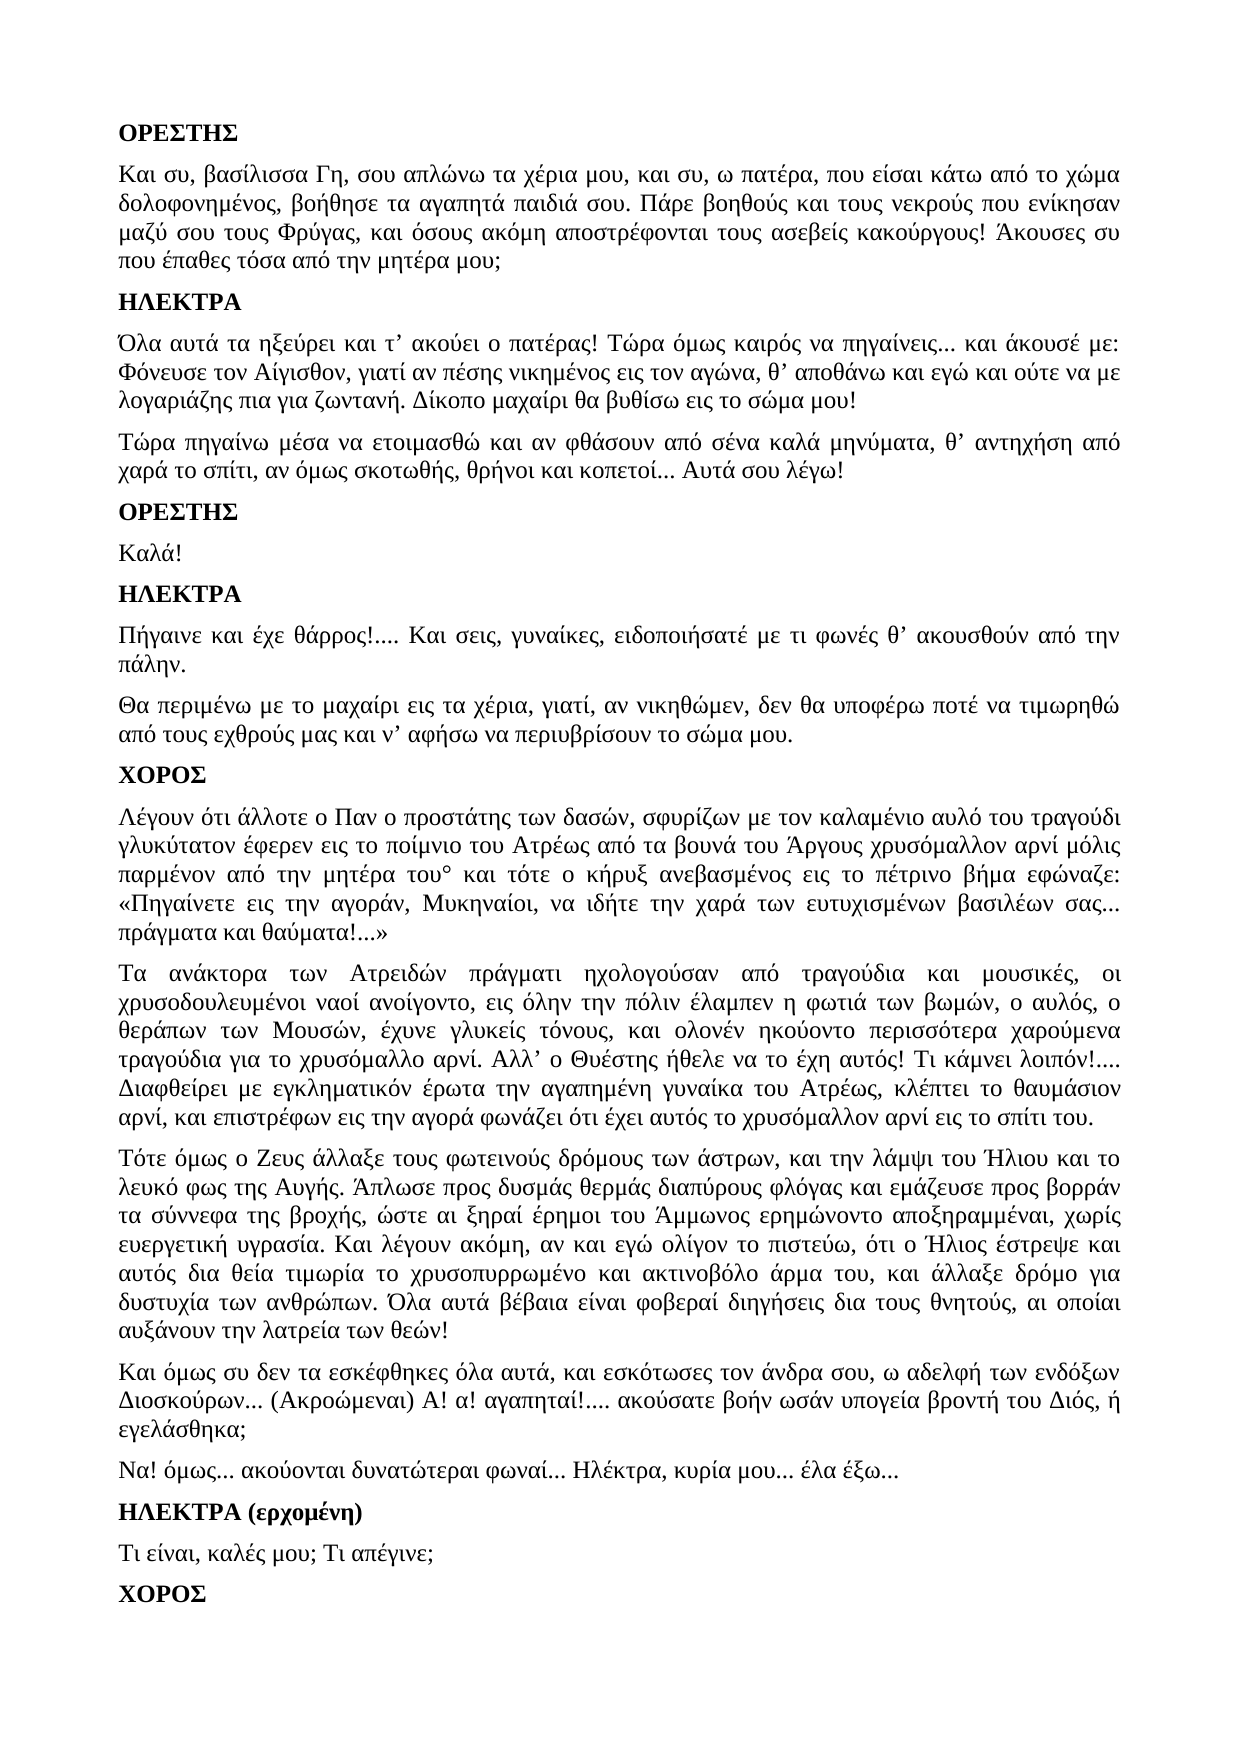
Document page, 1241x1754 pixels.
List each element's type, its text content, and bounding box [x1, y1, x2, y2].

text Όλα αυτά τα ηξεύρει και τ’ ακούει ο πατέρας! Τώρα όμως καιρός να πηγαίνεις... και άκουσέ με: Φόνευσε τον Αίγισθον, γιατί αν πέσης νικημένος εις τον αγώνα, θ’ αποθάνω και εγώ και ούτε να με λογαριάζης πια για ζωντανή. Δίκοπο μαχαίρι θα βυθίσω εις το σώμα μου! [118, 328, 1122, 414]
text ΟΡΕΣΤΗΣ [118, 118, 1122, 147]
text Θα περιμένω με το μαχαίρι εις τα χέρια, γιατί, αν νικηθώμεν, δεν θα υποφέρω ποτέ να τιμωρηθώ από τους εχθρούς μας και ν’ αφήσω να περιυβρίσουν το σώμα μου. [118, 691, 1122, 748]
text ΗΛΕΚΤΡΑ [118, 287, 1122, 316]
text Λέγουν ότι άλλοτε ο Παν ο προστάτης των δασών, σφυρίζων με τον καλαμένιο αυλό του τραγούδι γλυκύτατον έφερεν εις το ποίμνιο του Ατρέως από τα βουνά του Άργους χρυσόμαλλον αρνί μόλις παρμένον από την μητέρα του° και τότε ο κήρυξ ανεβασμένος εις το πέτρινο βήμα εφώναζε: «Πηγαίνετε εις την αγοράν, Μυκηναίοι, να ιδήτε την χαρά των ευτυχισμένων βασιλέων σας... πράγματα και θαύματα!...» [118, 802, 1122, 946]
text Τότε όμως ο Ζευς άλλαξε τους φωτεινούς δρόμους των άστρων, και την λάμψι του Ήλιου και το λευκό φως της Αυγής. Άπλωσε προς δυσμάς θερμάς διαπύρους φλόγας και εμάζευσε προς βορράν τα σύννεφα της βροχής, ώστε αι ξηραί έρημοι του Άμμωνος ερημώνοντο αποξηραμμέναι, χωρίς ευεργετική υγρασία. Και λέγουν ακόμη, αν και εγώ ολίγον το πιστεύω, ότι ο Ήλιος έστρεψε και αυτός δια θεία τιμωρία το χρυσοπυρρωμένο και ακτινοβόλο άρμα του, και άλλαξε δρόμο για δυστυχία των ανθρώπων. Όλα αυτά βέβαια είναι φοβεραί διηγήσεις δια τους θνητούς, αι οποίαι αυξάνουν την λατρεία των θεών! [118, 1143, 1122, 1344]
text Τι είναι, καλές μου; Τι απέγινε; [118, 1538, 1122, 1567]
text Τα ανάκτορα των Ατρειδών πράγματι ηχολογούσαν από τραγούδια και μουσικές, οι χρυσοδουλευμένοι ναοί ανοίγοντο, εις όλην την πόλιν έλαμπεν η φωτιά των βωμών, ο αυλός, ο θεράπων των Μουσών, έχυνε γλυκείς τόνους, και ολονέν ηκούοντο περισσότερα χαρούμενα τραγούδια για το χρυσόμαλλο αρνί. Αλλ’ ο Θυέστης ήθελε να το έχη αυτός! Τι κάμνει λοιπόν!.... Διαφθείρει με εγκληματικόν έρωτα την αγαπημένη γυναίκα του Ατρέως, κλέπτει το θαυμάσιον αρνί, και επιστρέφων εις την αγορά φωνάζει ότι έχει αυτός το χρυσόμαλλον αρνί εις το σπίτι του. [118, 958, 1122, 1131]
text Τώρα πηγαίνω μέσα να ετοιμασθώ και αν φθάσουν από σένα καλά μηνύματα, θ’ αντηχήση από χαρά το σπίτι, αν όμως σκοτωθής, θρήνοι και κοπετοί... Αυτά σου λέγω! [118, 427, 1122, 484]
text Και συ, βασίλισσα Γη, σου απλώνω τα χέρια μου, και συ, ω πατέρα, που είσαι κάτω από το χώμα δολοφονημένος, βοήθησε τα αγαπητά παιδιά σου. Πάρε βοηθούς και τους νεκρούς που ενίκησαν μαζύ σου τους Φρύγας, και όσους ακόμη αποστρέφονται τους ασεβείς κακούργους! Άκουσες συ που έπαθες τόσα από την μητέρα μου; [118, 159, 1122, 274]
text Καλά! [118, 538, 1122, 567]
text Να! όμως... ακούονται δυνατώτεραι φωναί... Ηλέκτρα, κυρία μου... έλα έξω... [118, 1456, 1122, 1484]
text ΧΟΡΟΣ [118, 1579, 1122, 1608]
text Και όμως συ δεν τα εσκέφθηκες όλα αυτά, και εσκότωσες τον άνδρα σου, ω αδελφή των ενδόξων Διοσκούρων... (Ακροώμεναι) Α! α! αγαπηταί!.... ακούσατε βοήν ωσάν υπογεία βροντή του Διός, ή εγελάσθηκα; [118, 1357, 1122, 1443]
text Πήγαινε και έχε θάρρος!.... Και σεις, γυναίκες, ειδοποιήσατέ με τι φωνές θ’ ακουσθούν από την πάλην. [118, 621, 1122, 678]
text ΧΟΡΟΣ [118, 761, 1122, 789]
text ΗΛΕΚΤΡΑ [118, 579, 1122, 608]
text ΗΛΕΚΤΡΑ (ερχομένη) [118, 1497, 1122, 1526]
text ΟΡΕΣΤΗΣ [118, 497, 1122, 526]
